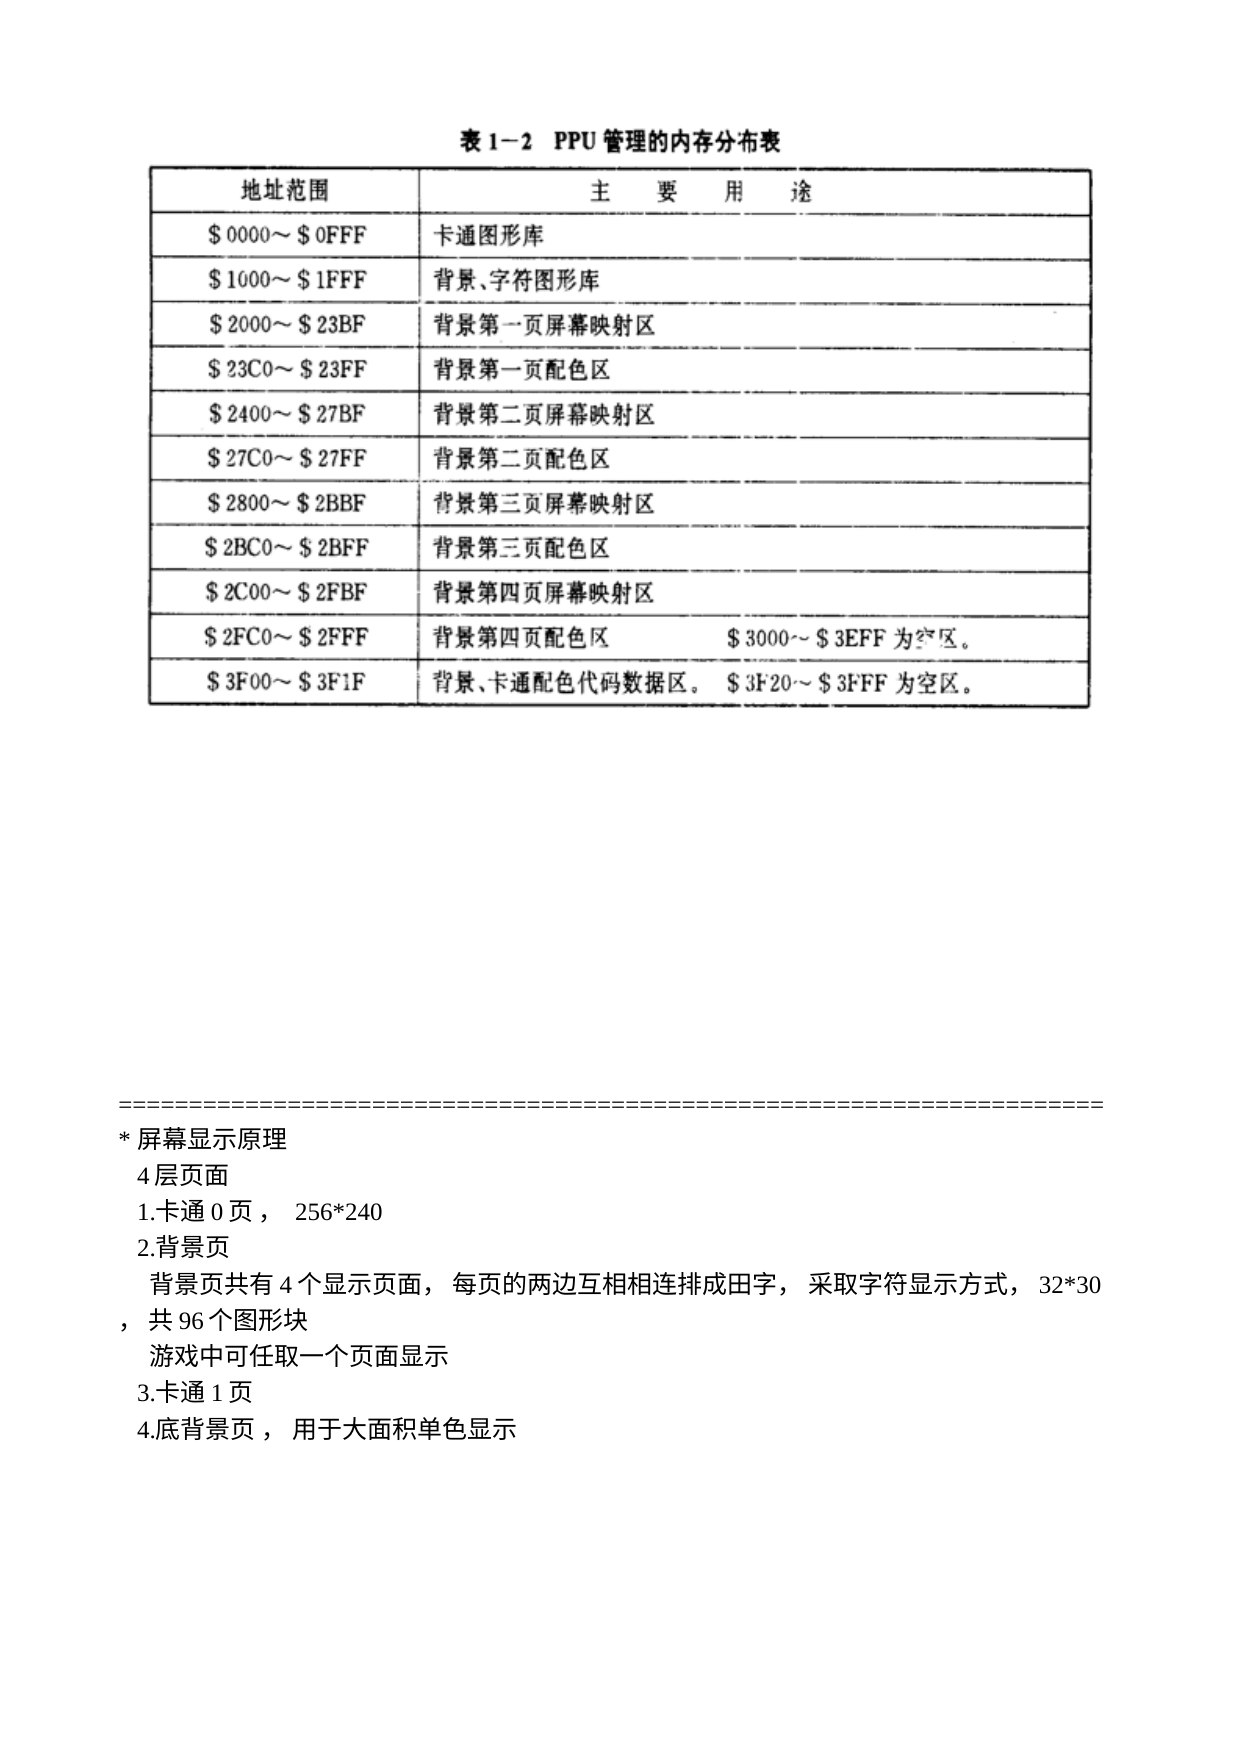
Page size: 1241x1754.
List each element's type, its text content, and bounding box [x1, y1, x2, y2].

text 1.卡通0页 ， 256*240 [118, 1192, 1122, 1228]
text 2.背景页 [118, 1228, 1122, 1264]
text * 屏幕显示原理 [118, 1119, 1122, 1155]
text 游戏中可任取一个页面显示 [118, 1337, 1122, 1373]
text 3.卡通1页 [118, 1373, 1122, 1409]
text 背景页共有4个显示页面， 每页的两边互相相连排成田字， 采取字符显示方式， 32*30 ， 共96个图形块 [118, 1264, 1122, 1337]
text 4层页面 [118, 1155, 1122, 1192]
text 4.底背景页 ， 用于大面积单色显示 [118, 1409, 1122, 1445]
text ====================================================================== [118, 1090, 1122, 1119]
picture [145, 118, 1096, 717]
